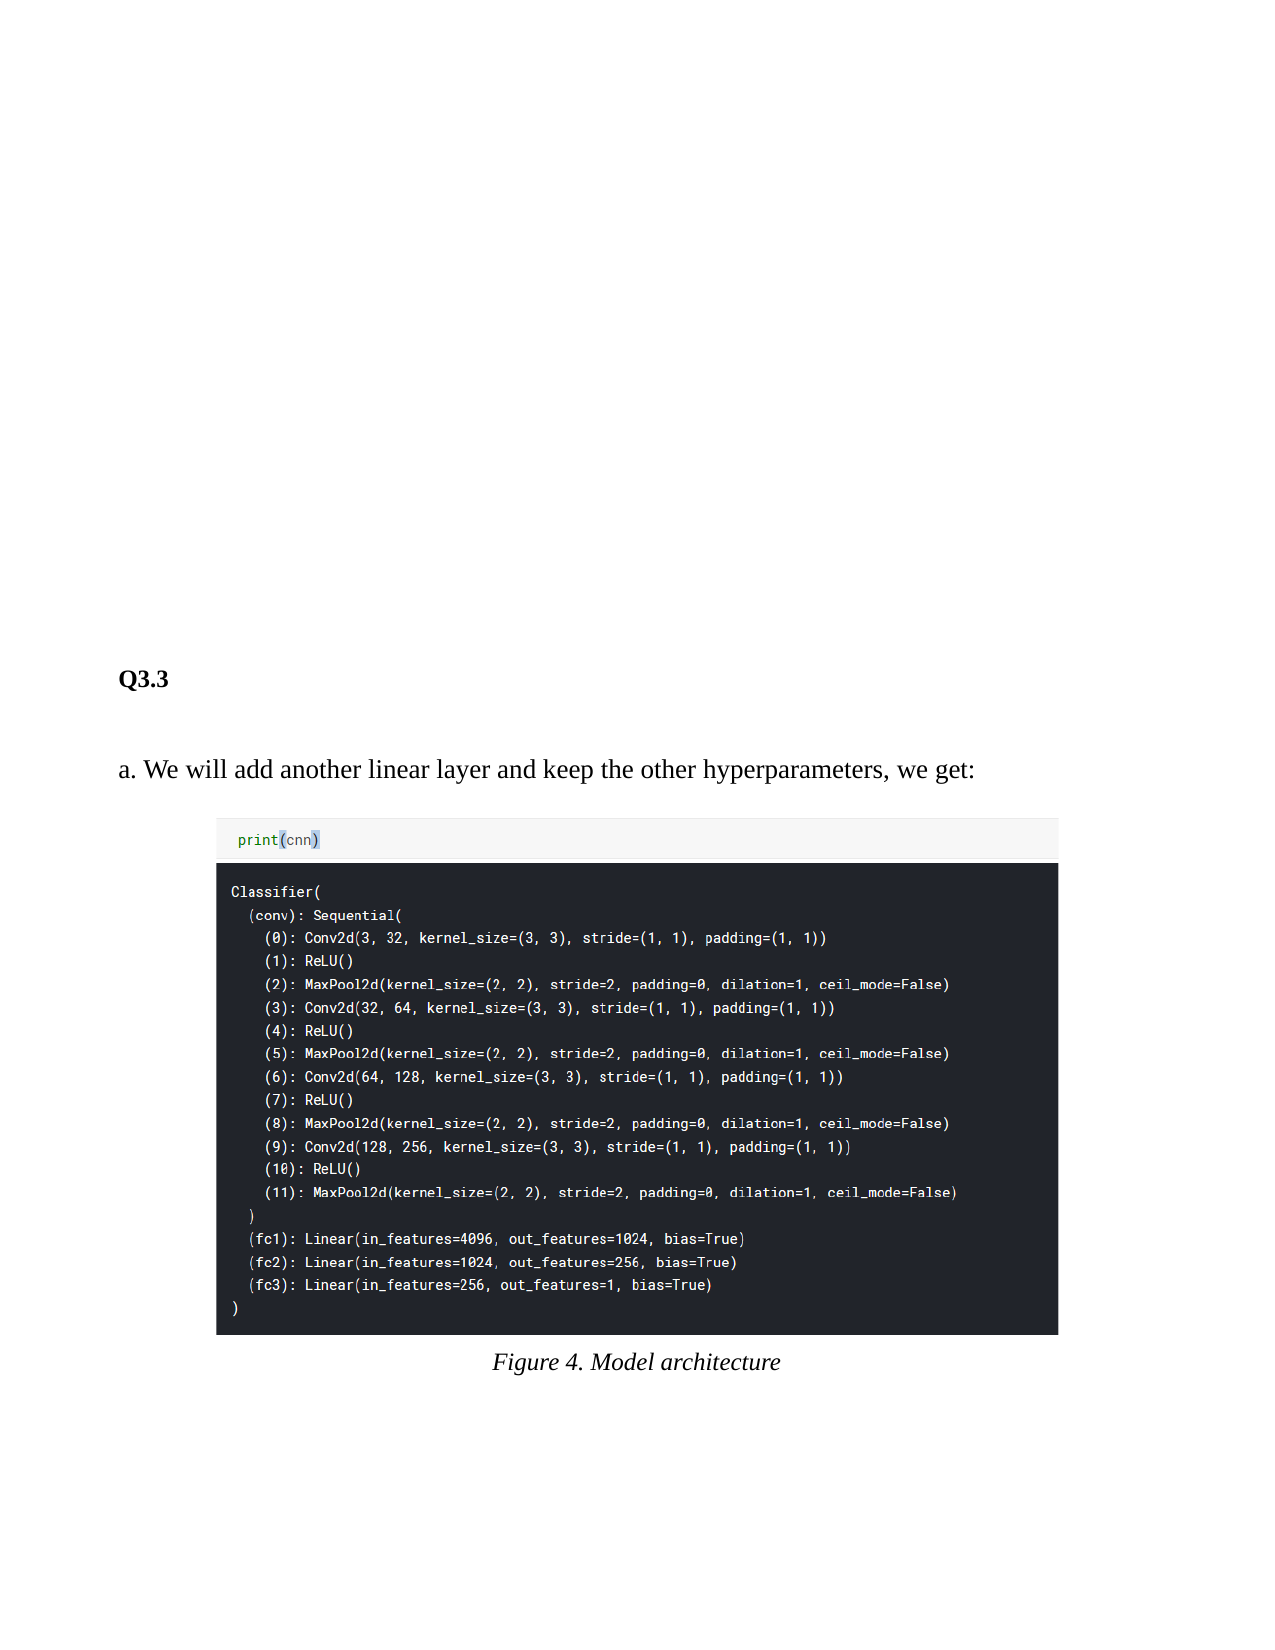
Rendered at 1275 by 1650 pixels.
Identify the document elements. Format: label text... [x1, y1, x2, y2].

text Q3.3 [118, 664, 1157, 693]
text a. We will add another linear layer and keep the other hyperparameters, we get: [118, 753, 1157, 784]
text Figure 4. Model architecture [118, 1347, 1157, 1376]
picture [216, 815, 1059, 1335]
